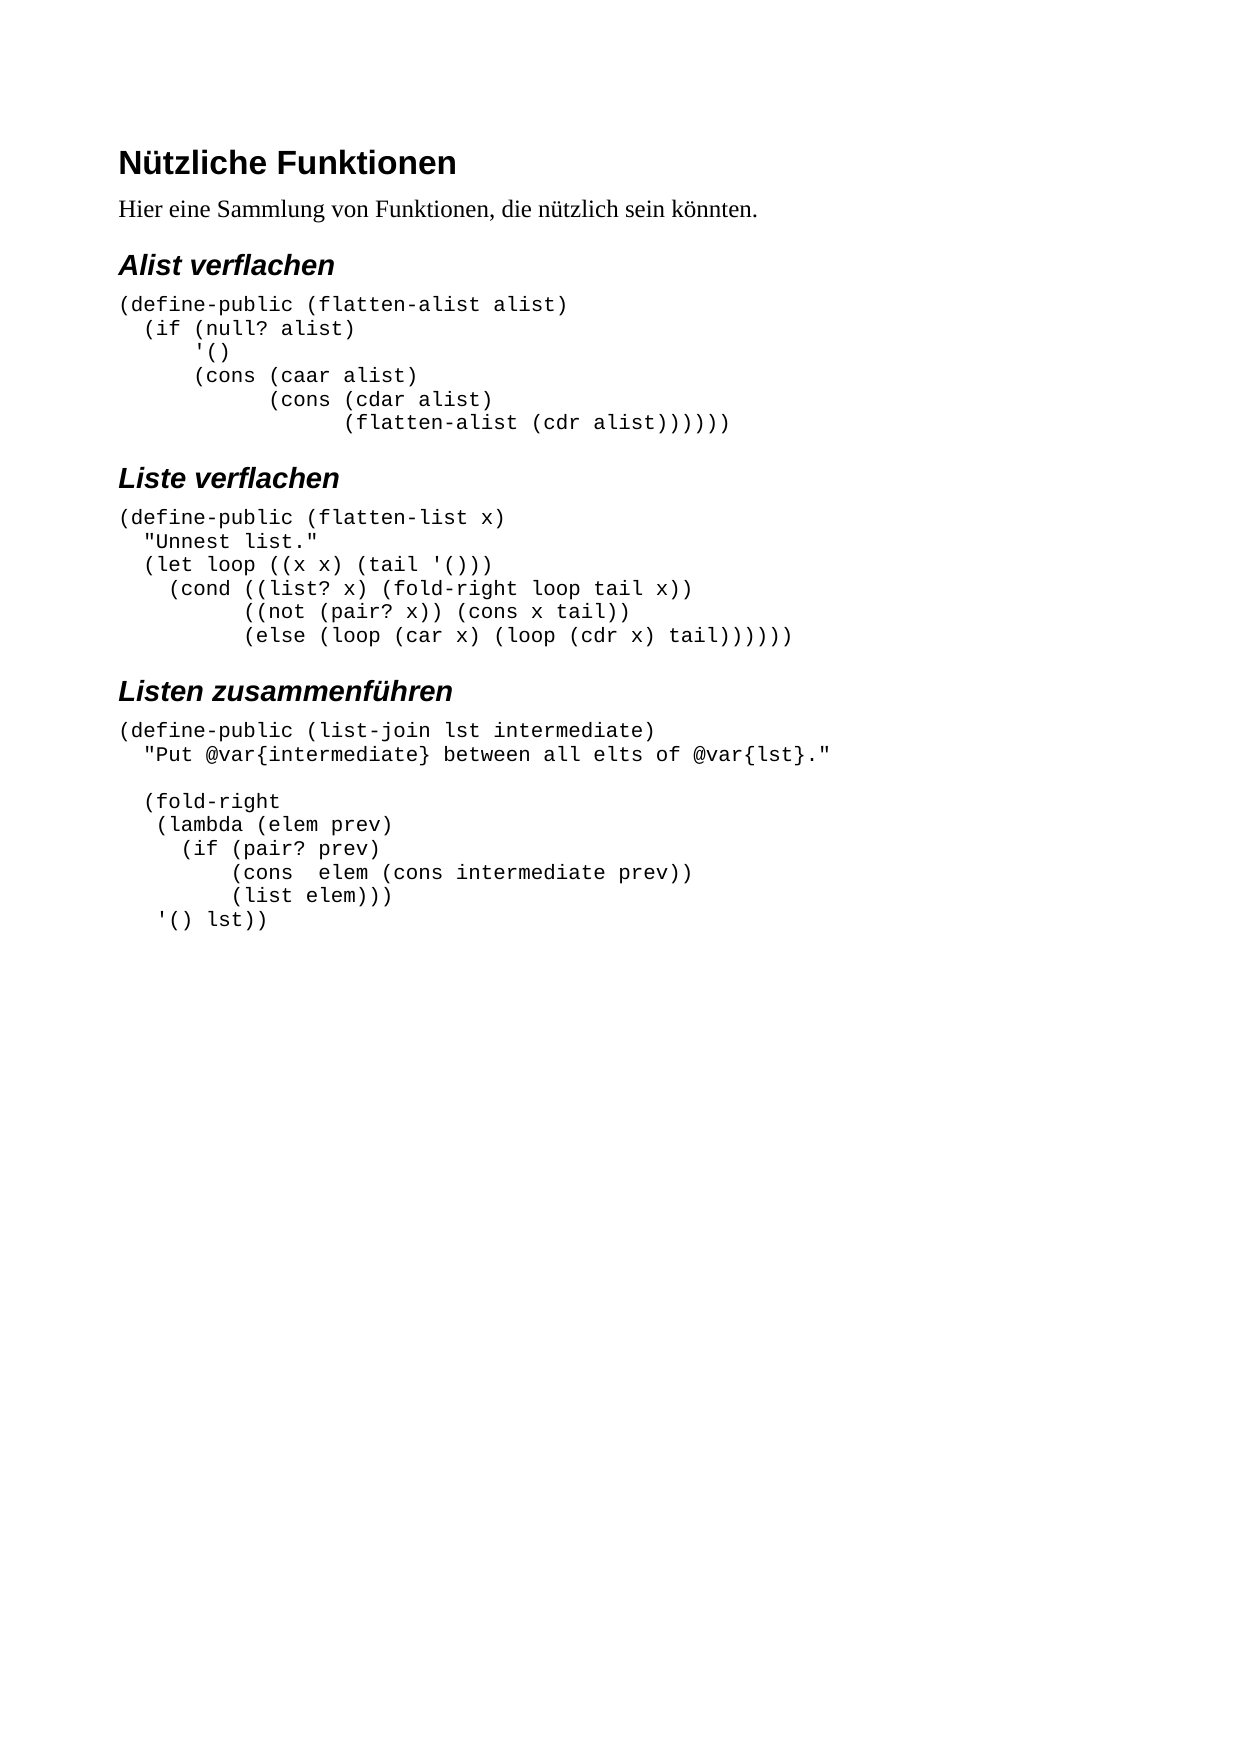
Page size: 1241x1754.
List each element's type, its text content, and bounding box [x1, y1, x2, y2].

text (cons elem (cons intermediate prev)) [118, 862, 1122, 885]
text (lambda (elem prev) [118, 814, 1122, 838]
text (else (loop (car x) (loop (cdr x) tail)))))) [118, 625, 1122, 649]
text (cons (cdar alist) [118, 389, 1122, 412]
text '() lst)) [118, 909, 1122, 933]
text (if (pair? prev) [118, 838, 1122, 862]
text (cond ((list? x) (fold-right loop tail x)) [118, 578, 1122, 602]
text (list elem))) [118, 885, 1122, 909]
subtitle Nützliche Funktionen [118, 143, 1122, 182]
text "Put @var{intermediate} between all elts of @var{lst}." [118, 743, 1122, 767]
text (if (null? alist) [118, 318, 1122, 341]
text "Unnest list." [118, 531, 1122, 554]
subtitle Listen zusammenführen [118, 674, 1122, 707]
text (cons (caar alist) [118, 365, 1122, 389]
text '() [118, 341, 1122, 365]
text Hier eine Sammlung von Funktionen, die nützlich sein könnten. [118, 194, 1122, 223]
text (define-public (flatten-alist alist) [118, 294, 1122, 318]
text (fold-right [118, 791, 1122, 814]
text (flatten-alist (cdr alist)))))) [118, 412, 1122, 436]
subtitle Alist verflachen [118, 248, 1122, 282]
subtitle Liste verflachen [118, 461, 1122, 494]
text (define-public (flatten-list x) [118, 507, 1122, 531]
text ((not (pair? x)) (cons x tail)) [118, 602, 1122, 625]
text (define-public (list-join lst intermediate) [118, 720, 1122, 743]
text (let loop ((x x) (tail '())) [118, 554, 1122, 578]
